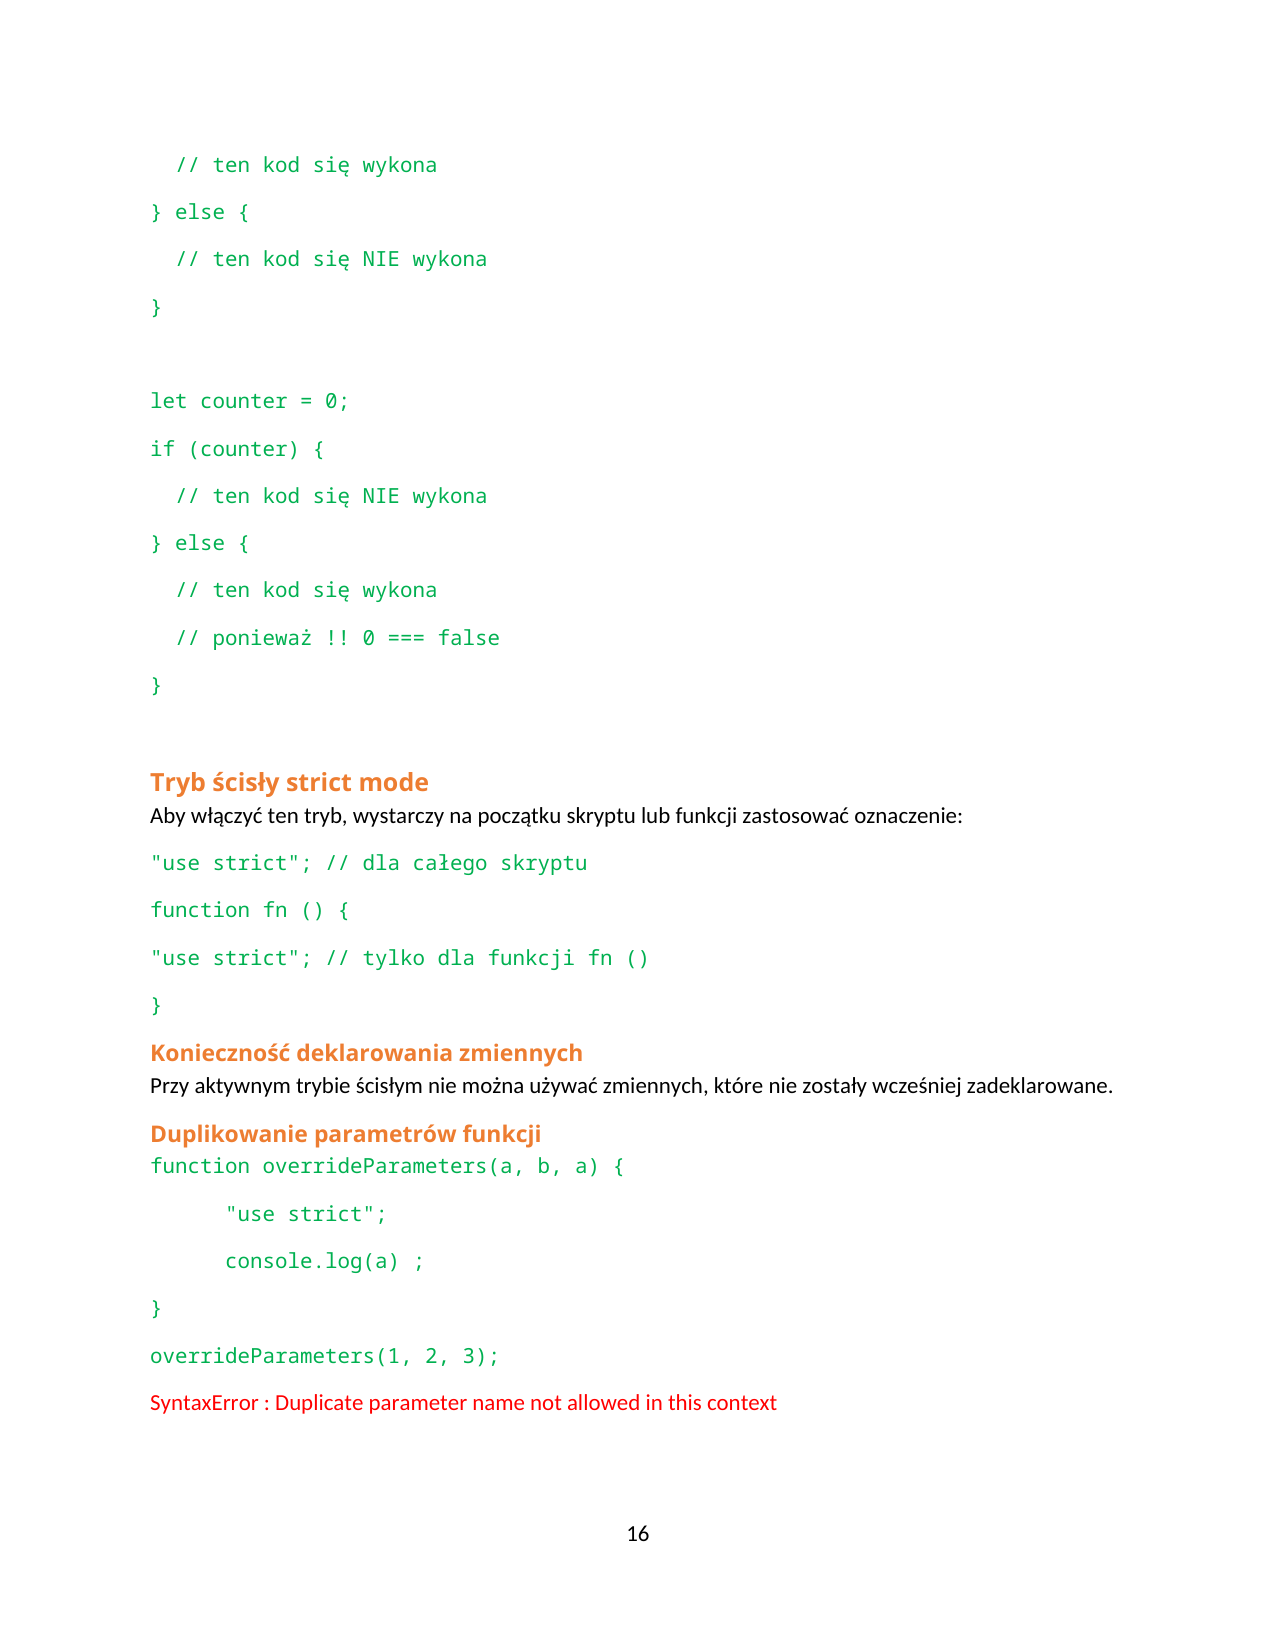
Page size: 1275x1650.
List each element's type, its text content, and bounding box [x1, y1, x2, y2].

text // ten kod się NIE wykona [150, 481, 1125, 509]
text overrideParameters(1, 2, 3); [150, 1341, 1125, 1369]
text Tryb ścisły strict mode [150, 764, 1125, 798]
text } [150, 990, 1125, 1018]
text Duplikowanie parametrów funkcji [150, 1118, 1125, 1149]
text "use strict"; // dla całego skryptu [150, 848, 1125, 876]
text "use strict"; // tylko dla funkcji fn () [150, 943, 1125, 971]
text SyntaxError : Duplicate parameter name not allowed in this context [150, 1388, 1125, 1416]
text } [150, 670, 1125, 699]
text Aby włączyć ten tryb, wystarczy na początku skryptu lub funkcji zastosować oznaczenie: [150, 801, 1125, 829]
text // ten kod się wykona [150, 150, 1125, 178]
text console.log(a) ; [150, 1246, 1125, 1274]
text } else { [150, 197, 1125, 226]
text } else { [150, 528, 1125, 557]
text function overrideParameters(a, b, a) { [150, 1152, 1125, 1180]
text // ponieważ !! 0 === false [150, 623, 1125, 651]
text } [150, 1293, 1125, 1322]
text "use strict"; [150, 1199, 1125, 1227]
text function fn () { [150, 895, 1125, 924]
text if (counter) { [150, 434, 1125, 462]
text Konieczność deklarowania zmiennych [150, 1037, 1125, 1068]
text Przy aktywnym trybie ścisłym nie można używać zmiennych, które nie zostały wcześniej zadeklarowane. [150, 1071, 1125, 1099]
text // ten kod się NIE wykona [150, 244, 1125, 273]
text // ten kod się wykona [150, 576, 1125, 604]
text let counter = 0; [150, 386, 1125, 415]
text } [150, 292, 1125, 320]
